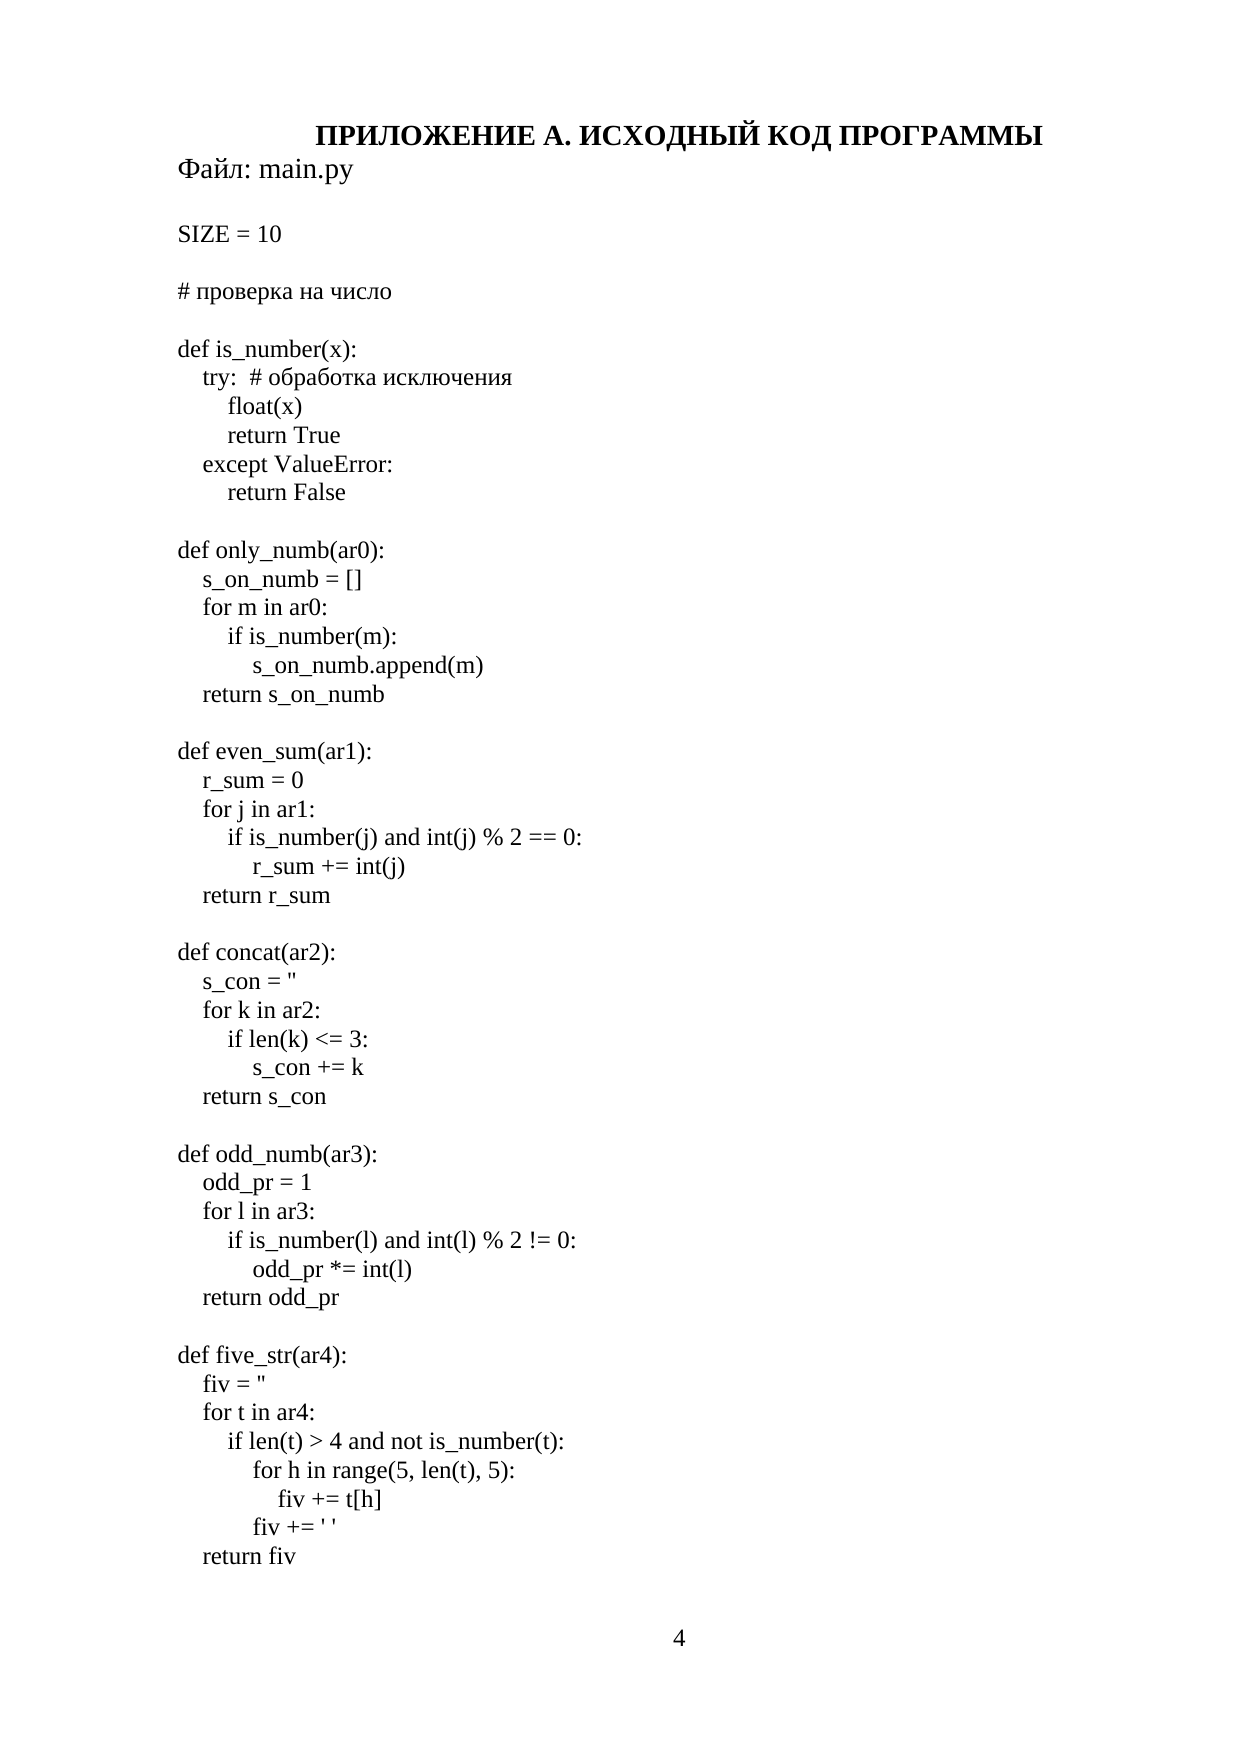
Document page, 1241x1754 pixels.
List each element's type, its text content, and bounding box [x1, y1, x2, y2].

text def is_number(x): [177, 334, 1181, 362]
text for j in ar1: [177, 794, 1181, 822]
text if is_number(l) and int(l) % 2 != 0: [177, 1225, 1181, 1254]
text def concat(ar2): [177, 937, 1181, 966]
text return s_con [177, 1081, 1181, 1110]
text for t in ar4: [177, 1397, 1181, 1426]
text odd_pr *= int(l) [177, 1254, 1181, 1282]
text return True [177, 420, 1181, 449]
text for m in ar0: [177, 592, 1181, 621]
text SIZE = 10 [177, 219, 1181, 247]
text r_sum += int(j) [177, 851, 1181, 880]
text def odd_numb(ar3): [177, 1139, 1181, 1167]
subtitle Файл: main.py [177, 152, 1181, 185]
text fiv = '' [177, 1369, 1181, 1397]
text try: # обработка исключения [177, 362, 1181, 391]
text s_on_numb = [] [177, 564, 1181, 592]
text return r_sum [177, 880, 1181, 909]
text fiv += t[h] [177, 1484, 1181, 1512]
text def five_str(ar4): [177, 1340, 1181, 1369]
text for k in ar2: [177, 995, 1181, 1024]
text def even_sum(ar1): [177, 736, 1181, 765]
text s_con += k [177, 1052, 1181, 1081]
text if len(t) > 4 and not is_number(t): [177, 1426, 1181, 1455]
text if is_number(j) and int(j) % 2 == 0: [177, 822, 1181, 851]
text odd_pr = 1 [177, 1167, 1181, 1196]
text s_con = '' [177, 966, 1181, 995]
text float(x) [177, 391, 1181, 420]
text return s_on_numb [177, 679, 1181, 707]
text def only_numb(ar0): [177, 535, 1181, 564]
text return fiv [177, 1541, 1181, 1570]
subtitle ПРИЛОЖЕНИЕ А. ИСХОДНЫЙ КОД ПРОГРАММЫ [177, 118, 1181, 152]
text r_sum = 0 [177, 765, 1181, 794]
text for h in range(5, len(t), 5): [177, 1455, 1181, 1484]
text return odd_pr [177, 1282, 1181, 1311]
text fiv += ' ' [177, 1512, 1181, 1541]
text return False [177, 477, 1181, 506]
text except ValueError: [177, 449, 1181, 477]
text if len(k) <= 3: [177, 1024, 1181, 1052]
text # проверка на число [177, 276, 1181, 305]
text for l in ar3: [177, 1196, 1181, 1225]
text s_on_numb.append(m) [177, 650, 1181, 679]
text if is_number(m): [177, 621, 1181, 650]
